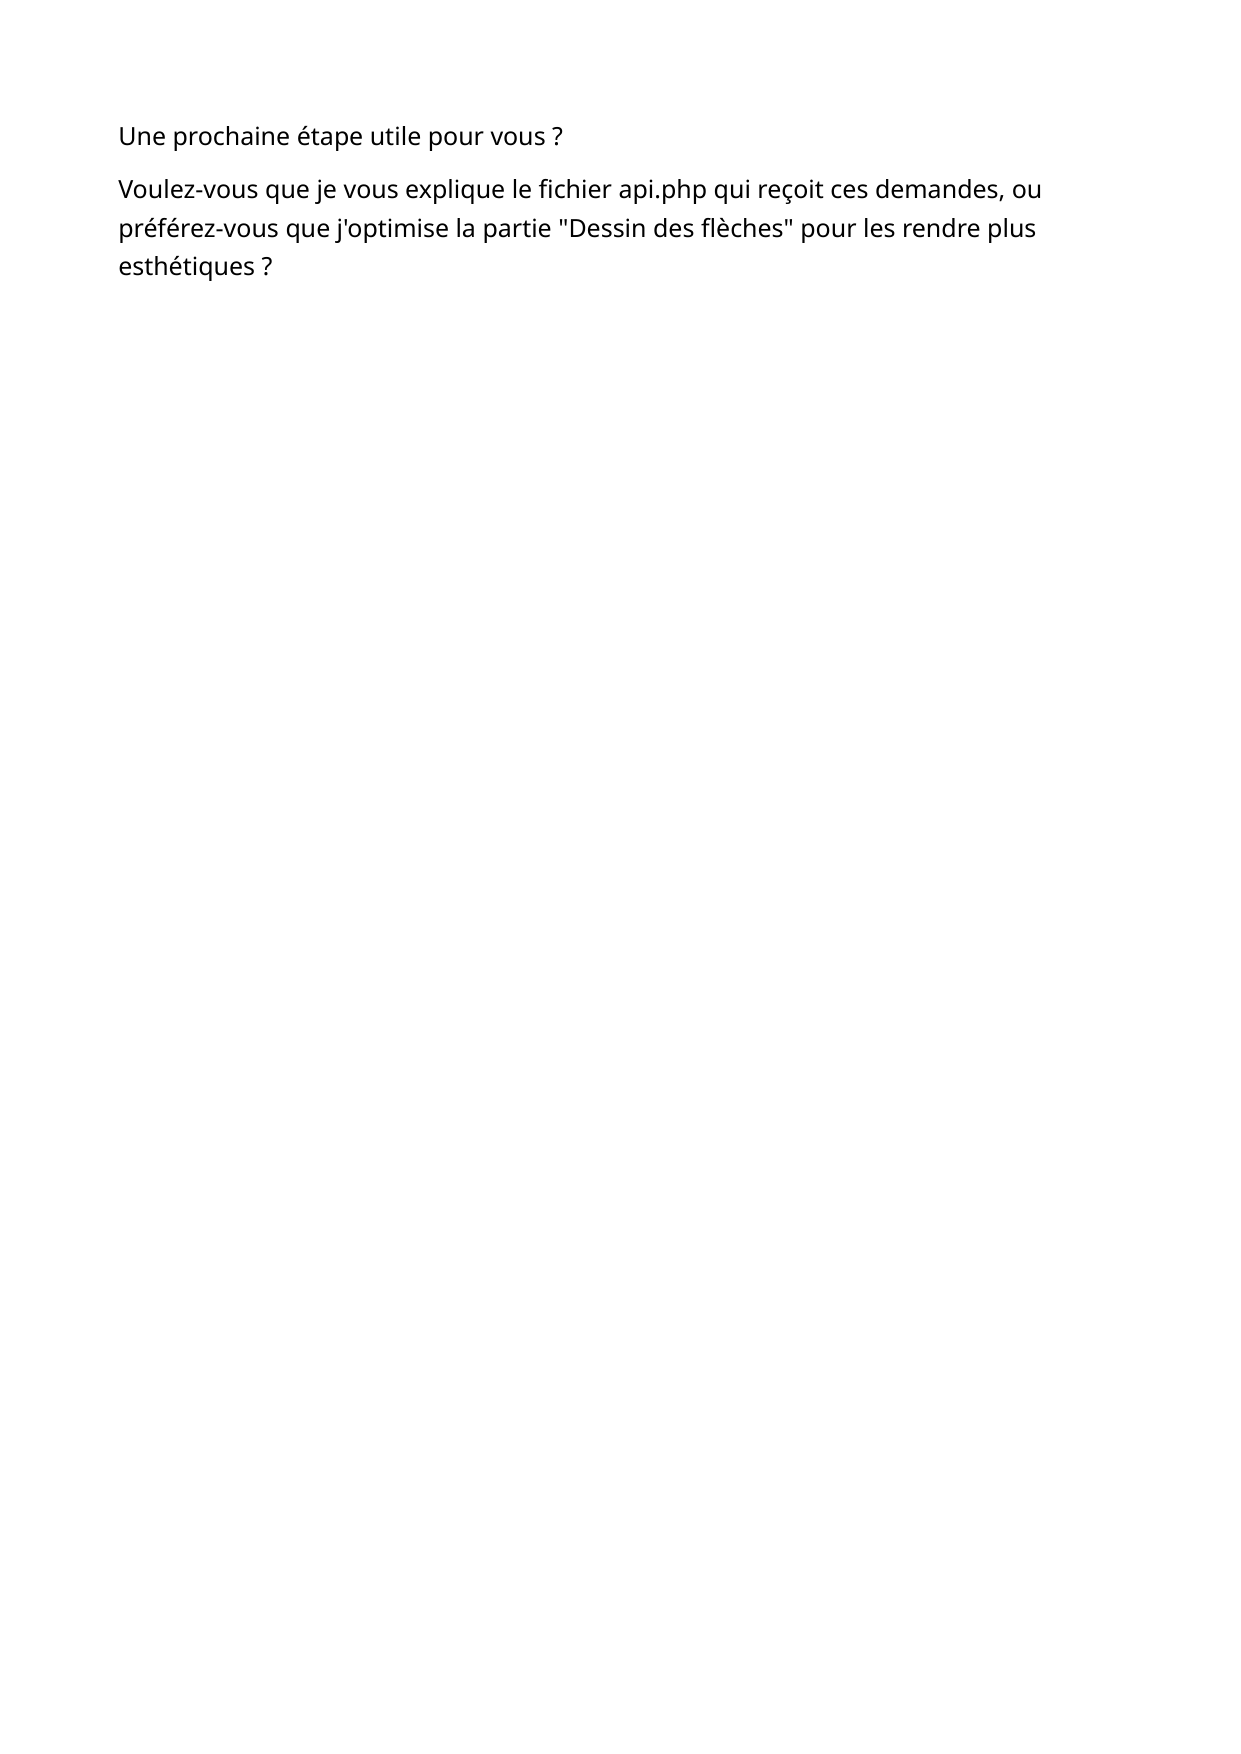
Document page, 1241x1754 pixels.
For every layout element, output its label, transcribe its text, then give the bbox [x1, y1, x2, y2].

text Une prochaine étape utile pour vous ? [118, 118, 1122, 152]
text Voulez-vous que je vous explique le fichier api.php qui reçoit ces demandes, ou préférez-vous que j'optimise la partie "Dessin des flèches" pour les rendre plus esthétiques ? [118, 171, 1122, 283]
